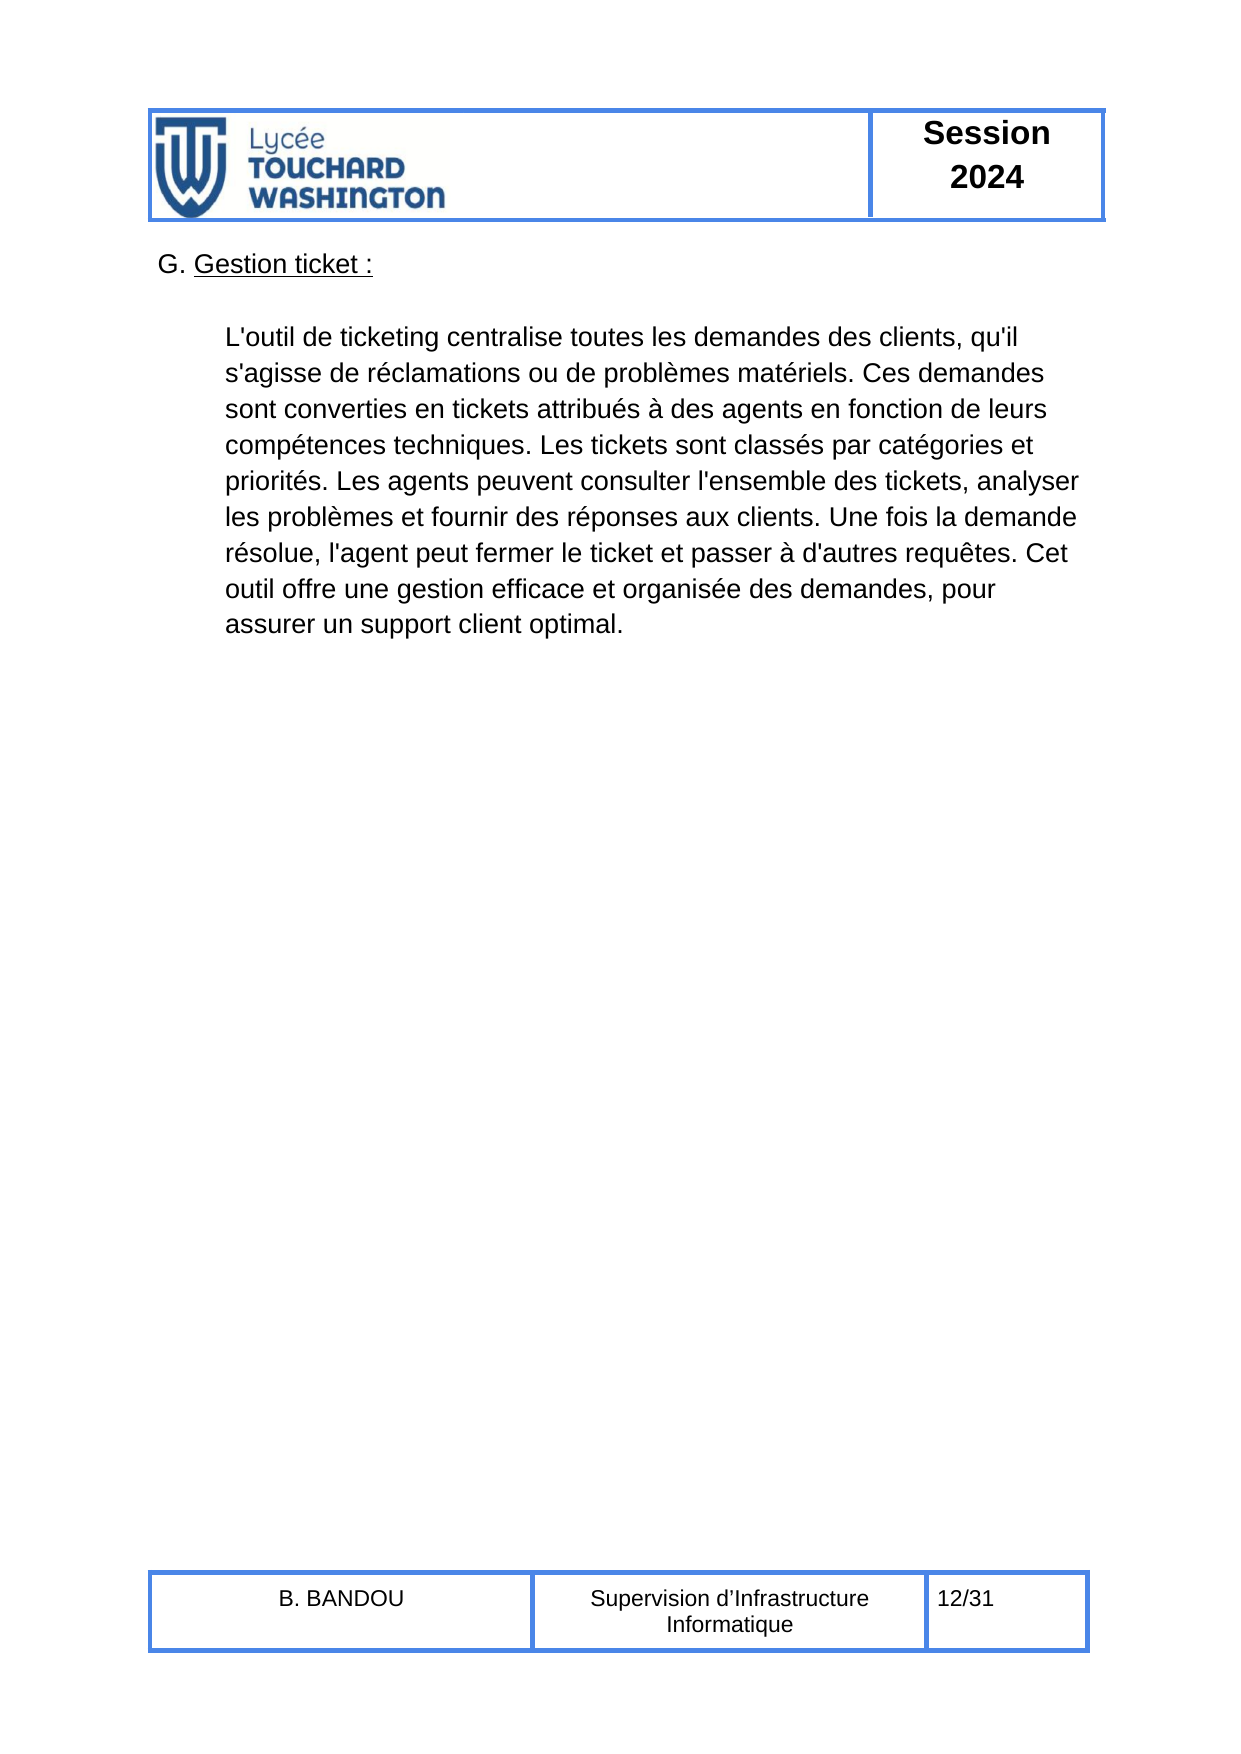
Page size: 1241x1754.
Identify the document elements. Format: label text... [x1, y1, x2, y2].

subtitle G. Gestion ticket : [150, 248, 1090, 280]
picture [152, 113, 451, 218]
text L'outil de ticketing centralise toutes les demandes des clients, qu'il s'agisse de réclamations ou de problèmes matériels. Ces demandes sont converties en tickets attribués à des agents en fonction de leurs compétences techniques. Les tickets sont classés par catégories et priorités. Les agents peuvent consulter l'ensemble des tickets, analyser les problèmes et fournir des réponses aux clients. Une fois la demande résolue, l'agent peut fermer le ticket et passer à d'autres requêtes. Cet outil offre une gestion efficace et organisée des demandes, pour assurer un support client optimal. [225, 321, 1090, 640]
